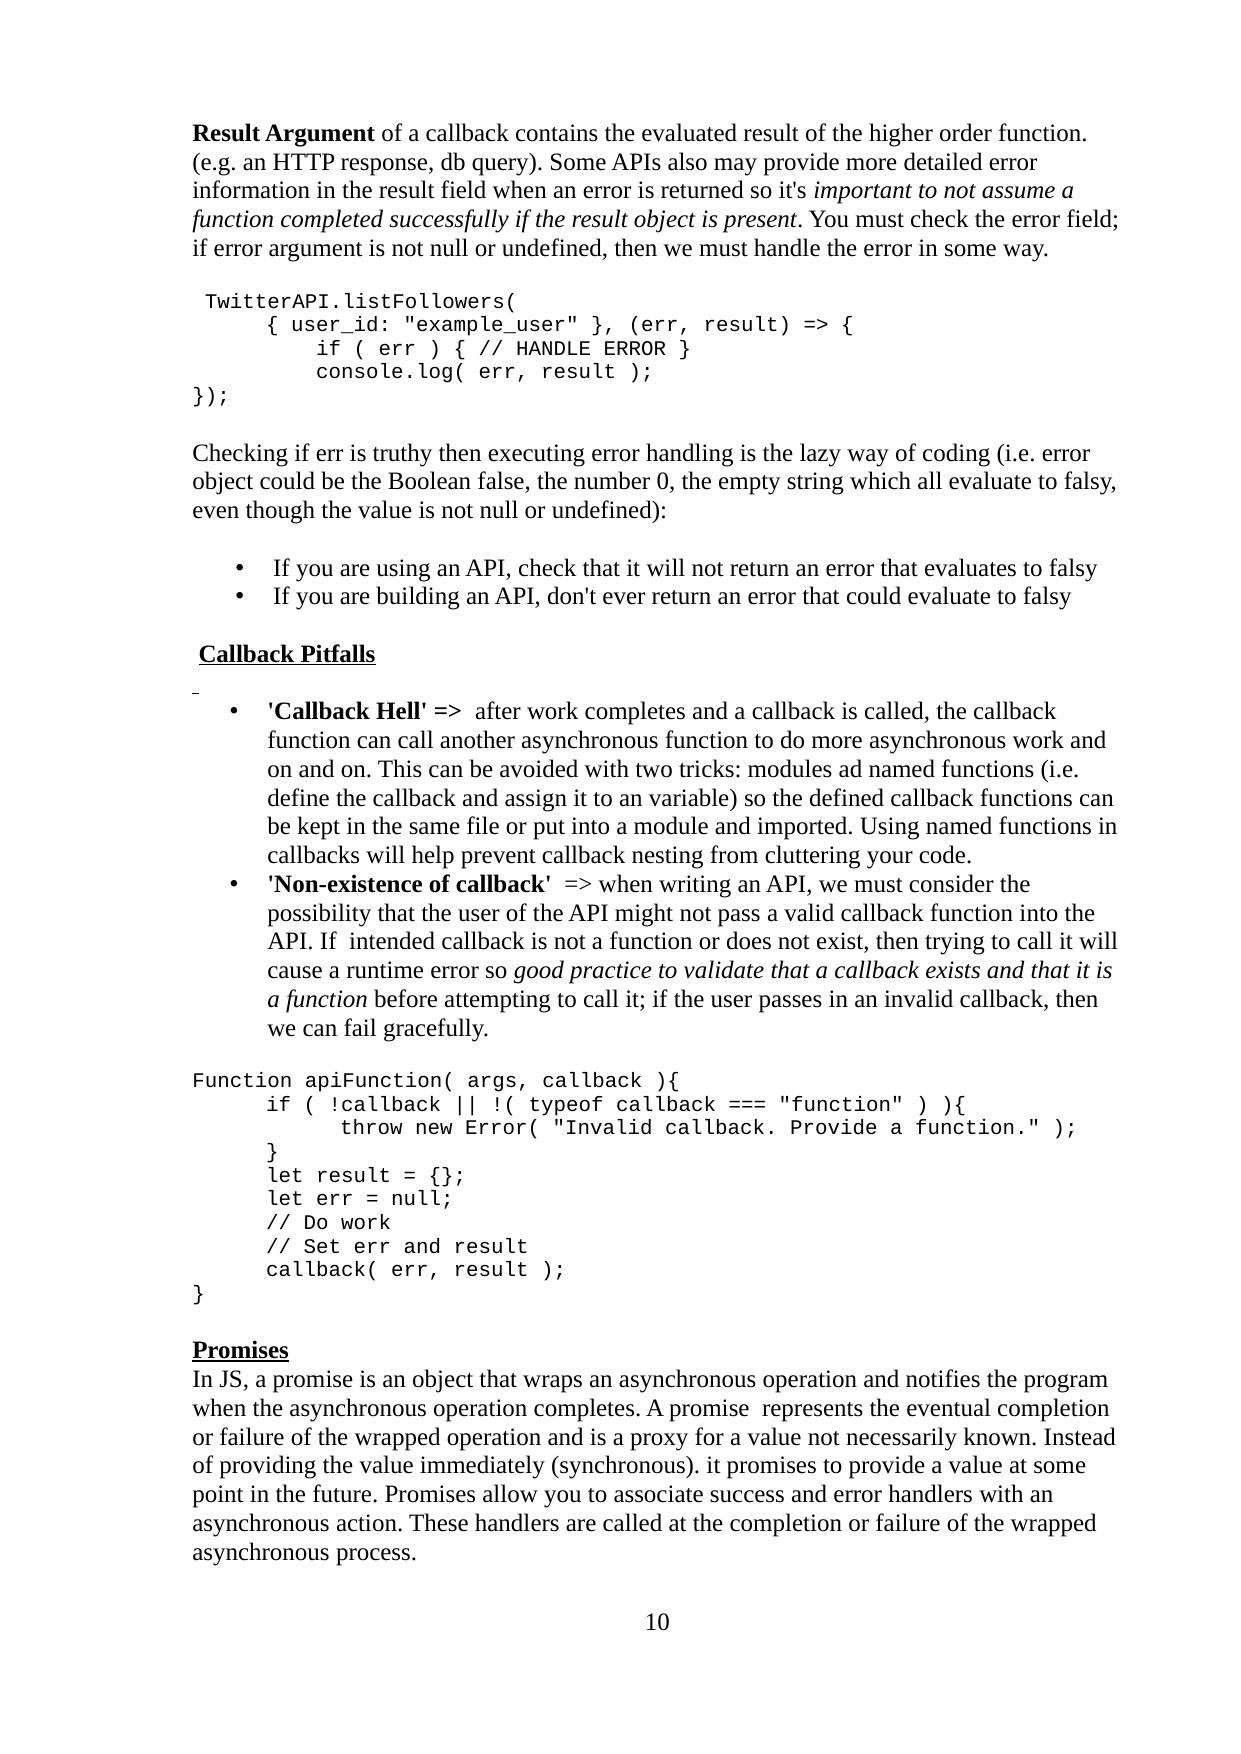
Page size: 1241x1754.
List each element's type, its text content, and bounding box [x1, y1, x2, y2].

list 'Non-existence of callback' => when writing an API, we must consider the possibility that the user of the API might not pass a valid callback function into the API. If intended callback is not a function or does not exist, then trying to call it will cause a runtime error so good practice to validate that a callback exists and that it is a function before attempting to call it; if the user passes in an invalid callback, then we can fail gracefully. [229, 869, 1122, 1041]
text let result = {}; [192, 1165, 1122, 1188]
text let err = null; [192, 1188, 1122, 1212]
text if ( !callback || !( typeof callback === "function" ) ){ [192, 1094, 1122, 1117]
text { user_id: "example_user" }, (err, result) => { [192, 314, 1122, 338]
text Checking if err is truthy then executing error handling is the lazy way of coding (i.e. error object could be the Boolean false, the number 0, the empty string which all evaluate to falsy, even though the value is not null or undefined): [192, 438, 1122, 524]
text // Set err and result [192, 1236, 1122, 1259]
text callback( err, result ); [192, 1259, 1122, 1283]
text console.log( err, result ); [192, 362, 1122, 385]
list 'Callback Hell' => after work completes and a callback is called, the callback function can call another asynchronous function to do more asynchronous work and on and on. This can be avoided with two tricks: modules ad named functions (i.e. define the callback and assign it to an variable) so the defined callback functions can be kept in the same file or put into a module and imported. Using named functions in callbacks will help prevent callback nesting from cluttering your code. [229, 696, 1122, 869]
text Callback Pitfalls [192, 639, 1122, 668]
text throw new Error( "Invalid callback. Provide a function." ); [192, 1117, 1122, 1141]
text Function apiFunction( args, callback ){ [192, 1070, 1122, 1094]
text }); [192, 385, 1122, 409]
text } [192, 1141, 1122, 1165]
text Promises [192, 1335, 1122, 1364]
list If you are building an API, don't ever return an error that could evaluate to falsy [235, 581, 1122, 610]
list If you are using an API, check that it will not return an error that evaluates to falsy [235, 553, 1122, 581]
text if ( err ) { // HANDLE ERROR } [192, 338, 1122, 362]
text In JS, a promise is an object that wraps an asynchronous operation and notifies the program when the asynchronous operation completes. A promise represents the eventual completion or failure of the wrapped operation and is a proxy for a value not necessarily known. Instead of providing the value immediately (synchronous). it promises to provide a value at some point in the future. Promises allow you to associate success and error handlers with an asynchronous action. These handlers are called at the completion or failure of the wrapped asynchronous process. [192, 1364, 1122, 1565]
text TwitterAPI.listFollowers( [192, 291, 1122, 314]
text } [192, 1283, 1122, 1307]
text Result Argument of a callback contains the evaluated result of the higher order function. (e.g. an HTTP response, db query). Some APIs also may provide more detailed error information in the result field when an error is returned so it's important to not assume a function completed successfully if the result object is present. You must check the error field; if error argument is not null or undefined, then we must handle the error in some way. [192, 118, 1122, 262]
text // Do work [192, 1212, 1122, 1236]
